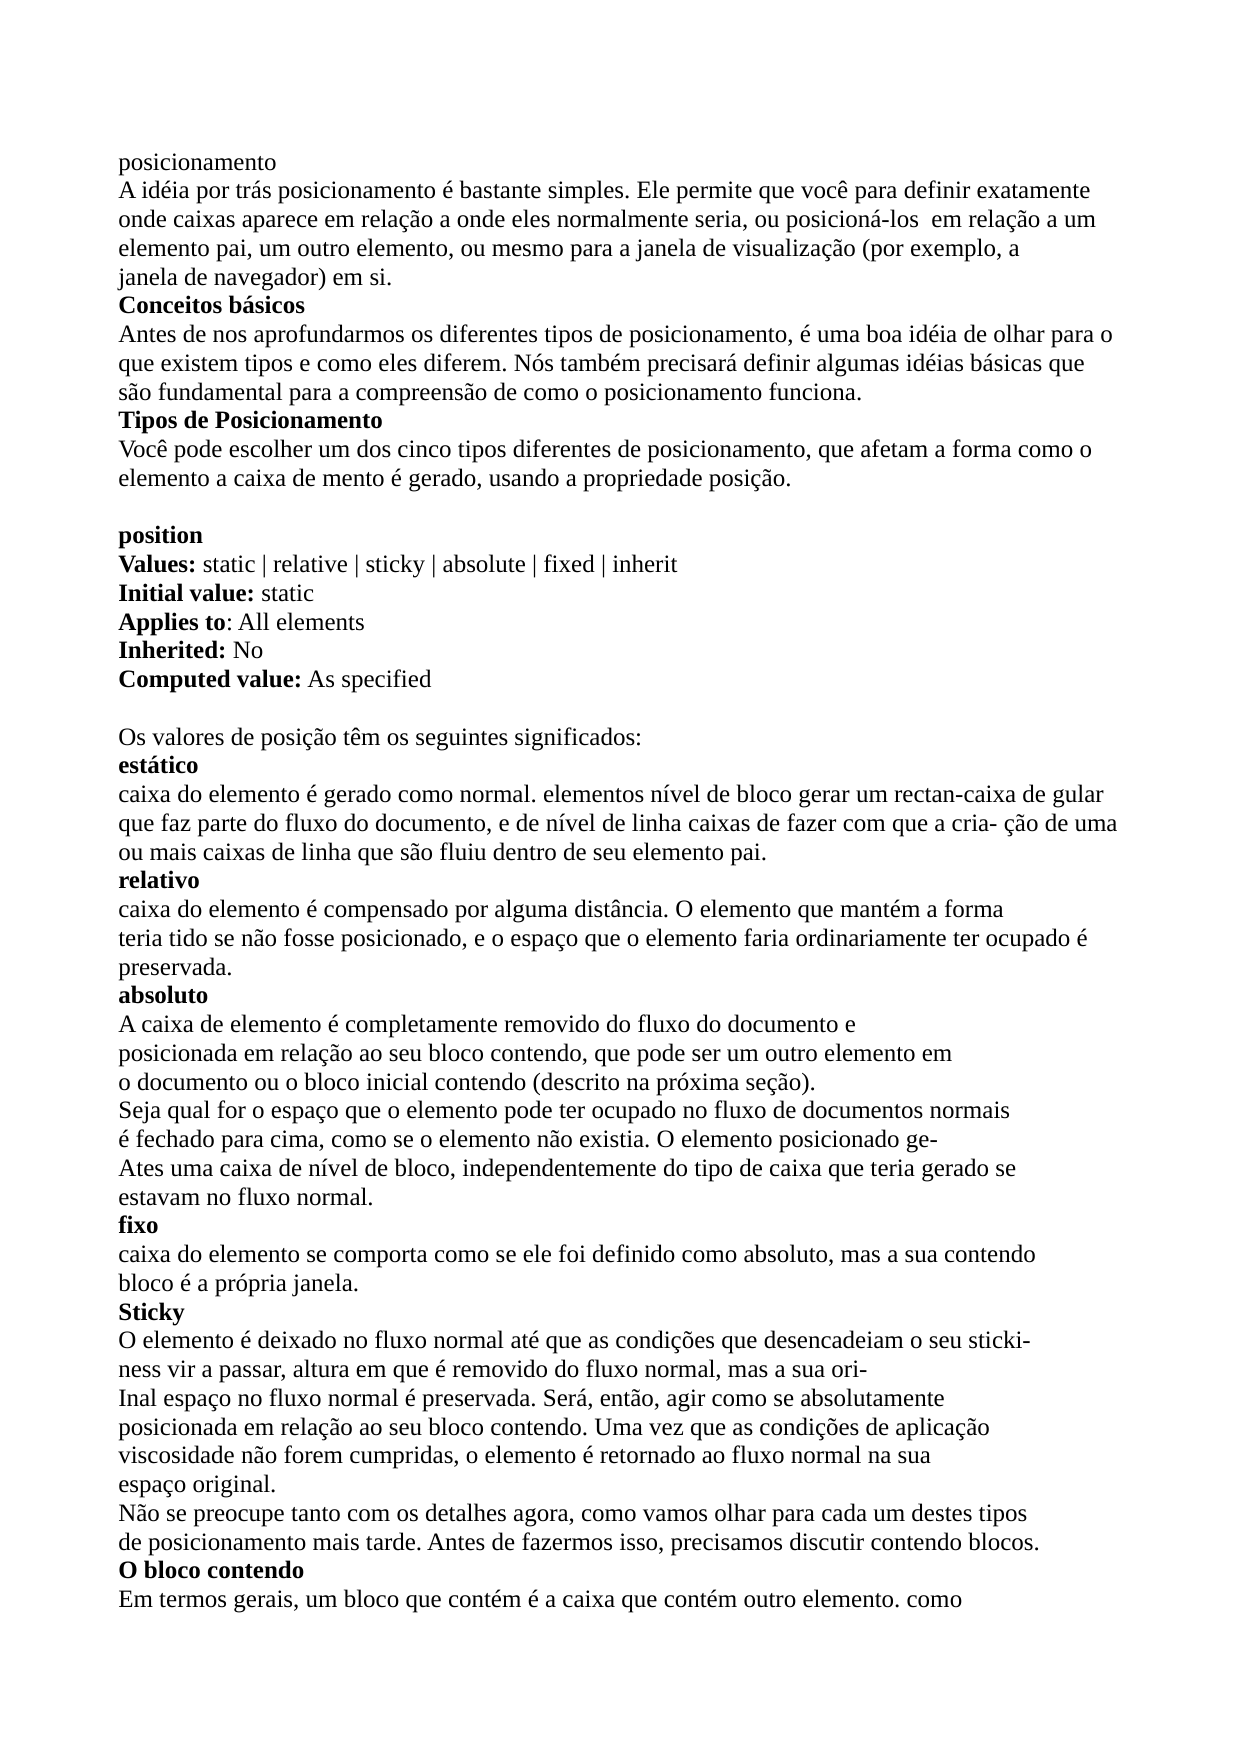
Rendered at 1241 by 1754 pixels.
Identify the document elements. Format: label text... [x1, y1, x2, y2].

text Antes de nos aprofundarmos os diferentes tipos de posicionamento, é uma boa idéia de olhar para o que existem tipos e como eles diferem. Nós também precisará definir algumas idéias básicas que são fundamental para a compreensão de como o posicionamento funciona. [118, 319, 1122, 406]
text posicionamento [118, 147, 1122, 176]
text estático [118, 751, 1122, 779]
text Computed value: As specified [118, 664, 1122, 693]
text Initial value: static [118, 578, 1122, 607]
text Os valores de posição têm os seguintes significados: [118, 722, 1122, 751]
text Values: static | relative | sticky | absolute | fixed | inherit [118, 549, 1122, 578]
text caixa do elemento é gerado como normal. elementos nível de bloco gerar um rectan-caixa de gular que faz parte do fluxo do documento, e de nível de linha caixas de fazer com que a cria- ção de uma ou mais caixas de linha que são fluiu dentro de seu elemento pai. relativo caixa do elemento é compensado por alguma distância. O elemento que mantém a forma teria tido se não fosse posicionado, e o espaço que o elemento faria ordinariamente ter ocupado é preservada. absoluto A caixa de elemento é completamente removido do fluxo do documento e posicionada em relação ao seu bloco contendo, que pode ser um outro elemento em o documento ou o bloco inicial contendo (descrito na próxima seção). Seja qual for o espaço que o elemento pode ter ocupado no fluxo de documentos normais é fechado para cima, como se o elemento não existia. O elemento posicionado ge- Ates uma caixa de nível de bloco, independentemente do tipo de caixa que teria gerado se estavam no fluxo normal. fixo caixa do elemento se comporta como se ele foi definido como absoluto, mas a sua contendo bloco é a própria janela. [118, 779, 1122, 1297]
text Inherited: No [118, 636, 1122, 664]
text janela de navegador) em si. [118, 262, 1122, 291]
text Applies to: All elements [118, 607, 1122, 636]
text Você pode escolher um dos cinco tipos diferentes de posicionamento, que afetam a forma como o elemento a caixa de mento é gerado, usando a propriedade posição. [118, 434, 1122, 492]
text Conceitos básicos [118, 291, 1122, 319]
text A idéia por trás posicionamento é bastante simples. Ele permite que você para definir exatamente onde caixas aparece em relação a onde eles normalmente seria, ou posicioná-los em relação a um elemento pai, um outro elemento, ou mesmo para a janela de visualização (por exemplo, a [118, 176, 1122, 262]
text position [118, 521, 1122, 549]
text Tipos de Posicionamento [118, 406, 1122, 434]
text Sticky O elemento é deixado no fluxo normal até que as condições que desencadeiam o seu sticki- ness vir a passar, altura em que é removido do fluxo normal, mas a sua ori- Inal espaço no fluxo normal é preservada. Será, então, agir como se absolutamente posicionada em relação ao seu bloco contendo. Uma vez que as condições de aplicação viscosidade não forem cumpridas, o elemento é retornado ao fluxo normal na sua espaço original. Não se preocupe tanto com os detalhes agora, como vamos olhar para cada um destes tipos de posicionamento mais tarde. Antes de fazermos isso, precisamos discutir contendo blocos. O bloco contendo Em termos gerais, um bloco que contém é a caixa que contém outro elemento. como [118, 1297, 1122, 1613]
